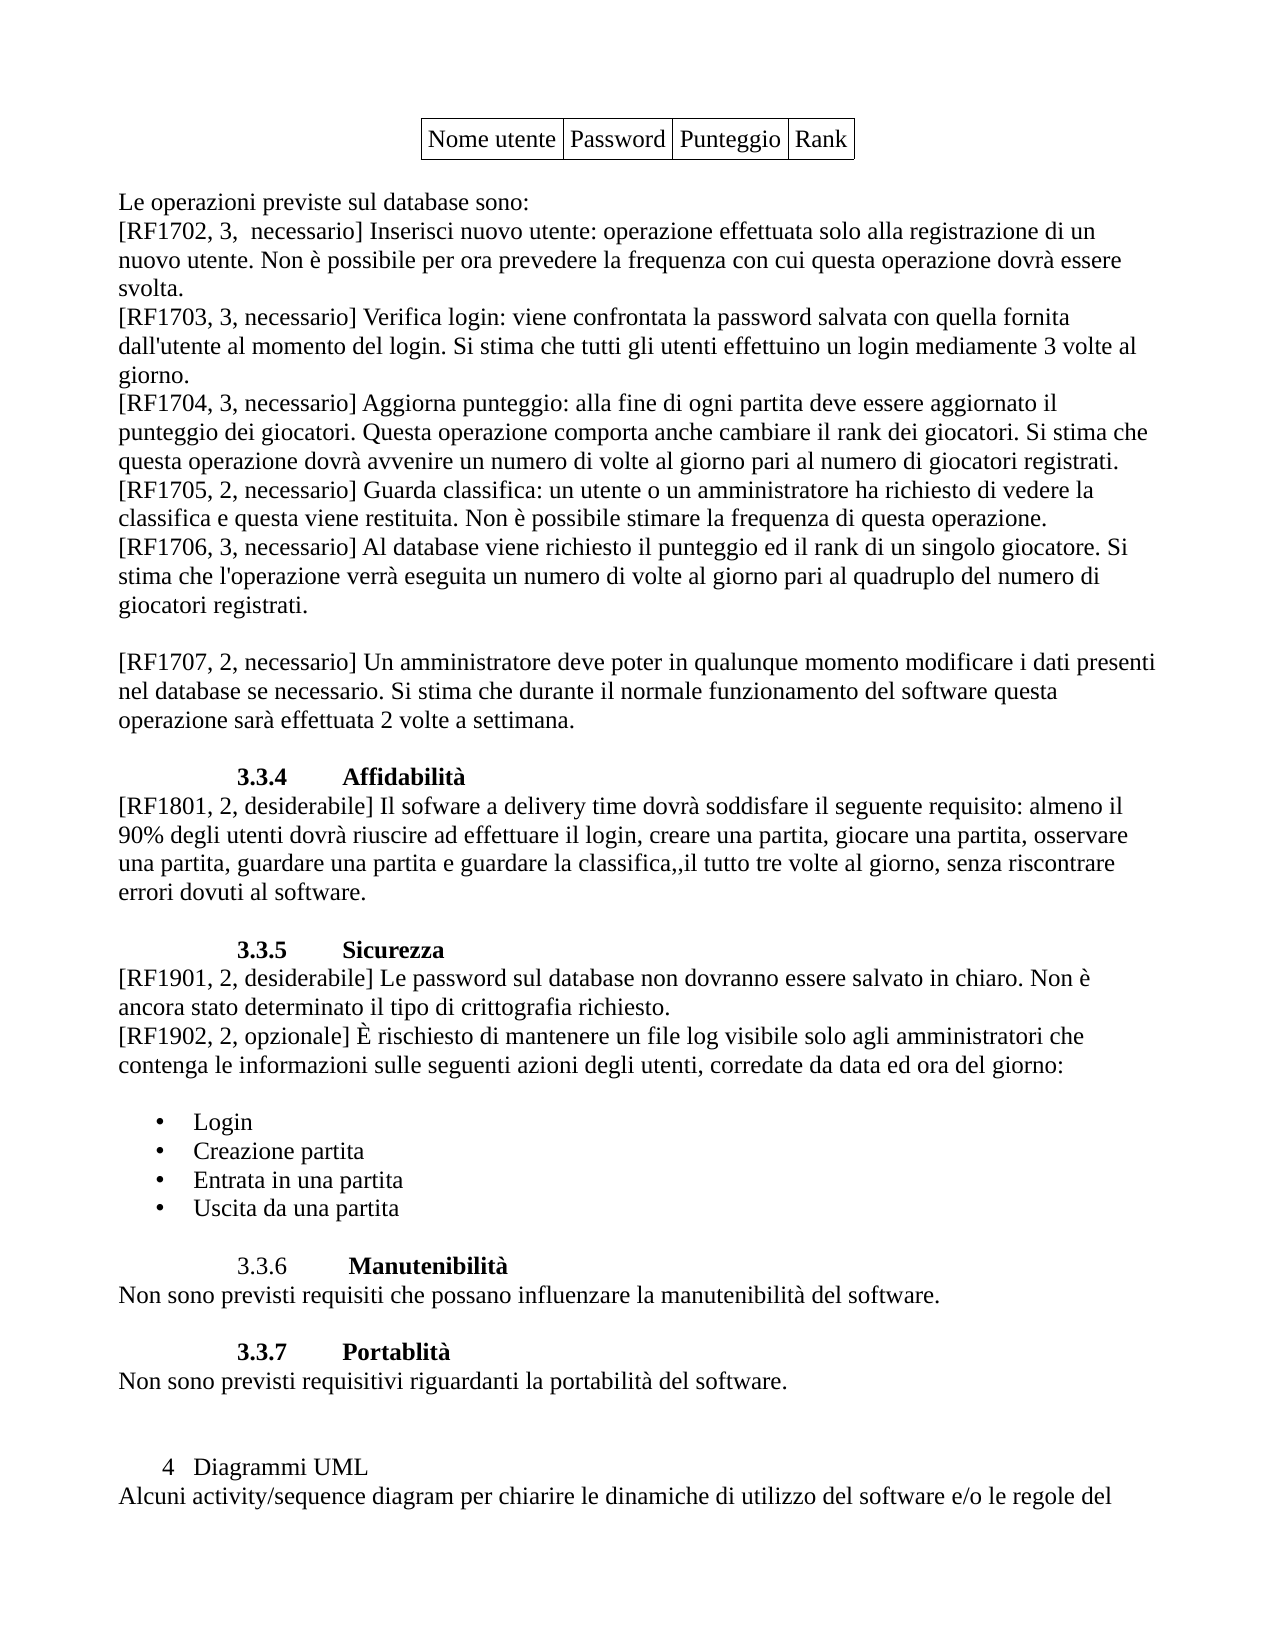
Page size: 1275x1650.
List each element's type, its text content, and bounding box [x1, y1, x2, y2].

text [RF1707, 2, necessario] Un amministratore deve poter in qualunque momento modificare i dati presenti nel database se necessario. Si stima che durante il normale funzionamento del software questa operazione sarà effettuata 2 volte a settimana. [118, 647, 1157, 733]
list Entrata in una partita [156, 1165, 1157, 1193]
text Non sono previsti requisiti che possano influenzare la manutenibilità del software. [118, 1280, 1157, 1308]
table_header Nome utente [422, 119, 563, 158]
text Non sono previsti requisitivi riguardanti la portabilità del software. [118, 1366, 1157, 1395]
list Diagrammi UML [156, 1452, 1157, 1481]
text Alcuni activity/sequence diagram per chiarire le dinamiche di utilizzo del software e/o le regole del [118, 1481, 1157, 1510]
text [RF1705, 2, necessario] Guarda classifica: un utente o un amministratore ha richiesto di vedere la classifica e questa viene restituita. Non è possibile stimare la frequenza di questa operazione. [118, 475, 1157, 532]
table_header Punteggio [673, 119, 788, 158]
list Uscita da una partita [156, 1193, 1157, 1222]
text Le operazioni previste sul database sono: [118, 187, 1157, 216]
list Portablità [231, 1337, 1157, 1366]
text [RF1702, 3, necessario] Inserisci nuovo utente: operazione effettuata solo alla registrazione di un nuovo utente. Non è possibile per ora prevedere la frequenza con cui questa operazione dovrà essere svolta. [118, 216, 1157, 302]
list Creazione partita [156, 1136, 1157, 1165]
text [RF1801, 2, desiderabile] Il sofware a delivery time dovrà soddisfare il seguente requisito: almeno il 90% degli utenti dovrà riuscire ad effettuare il login, creare una partita, giocare una partita, osservare una partita, guardare una partita e guardare la classifica,,il tutto tre volte al giorno, senza riscontrare errori dovuti al software. [118, 791, 1157, 906]
list Affidabilità [231, 762, 1157, 791]
text [RF1902, 2, opzionale] È rischiesto di mantenere un file log visibile solo agli amministratori che contenga le informazioni sulle seguenti azioni degli utenti, corredate da data ed ora del giorno: [118, 1021, 1157, 1078]
list Login [156, 1107, 1157, 1136]
table_header Password [564, 119, 672, 158]
text [RF1901, 2, desiderabile] Le password sul database non dovranno essere salvato in chiaro. Non è ancora stato determinato il tipo di crittografia richiesto. [118, 963, 1157, 1021]
text [RF1706, 3, necessario] Al database viene richiesto il punteggio ed il rank di un singolo giocatore. Si stima che l'operazione verrà eseguita un numero di volte al giorno pari al quadruplo del numero di giocatori registrati. [118, 532, 1157, 618]
list Manutenibilità [231, 1251, 1157, 1280]
text [RF1704, 3, necessario] Aggiorna punteggio: alla fine di ogni partita deve essere aggiornato il punteggio dei giocatori. Questa operazione comporta anche cambiare il rank dei giocatori. Si stima che questa operazione dovrà avvenire un numero di volte al giorno pari al numero di giocatori registrati. [118, 388, 1157, 475]
text [RF1703, 3, necessario] Verifica login: viene confrontata la password salvata con quella fornita dall'utente al momento del login. Si stima che tutti gli utenti effettuino un login mediamente 3 volte al giorno. [118, 302, 1157, 388]
table_header Rank [789, 119, 854, 158]
list Sicurezza [231, 935, 1157, 963]
